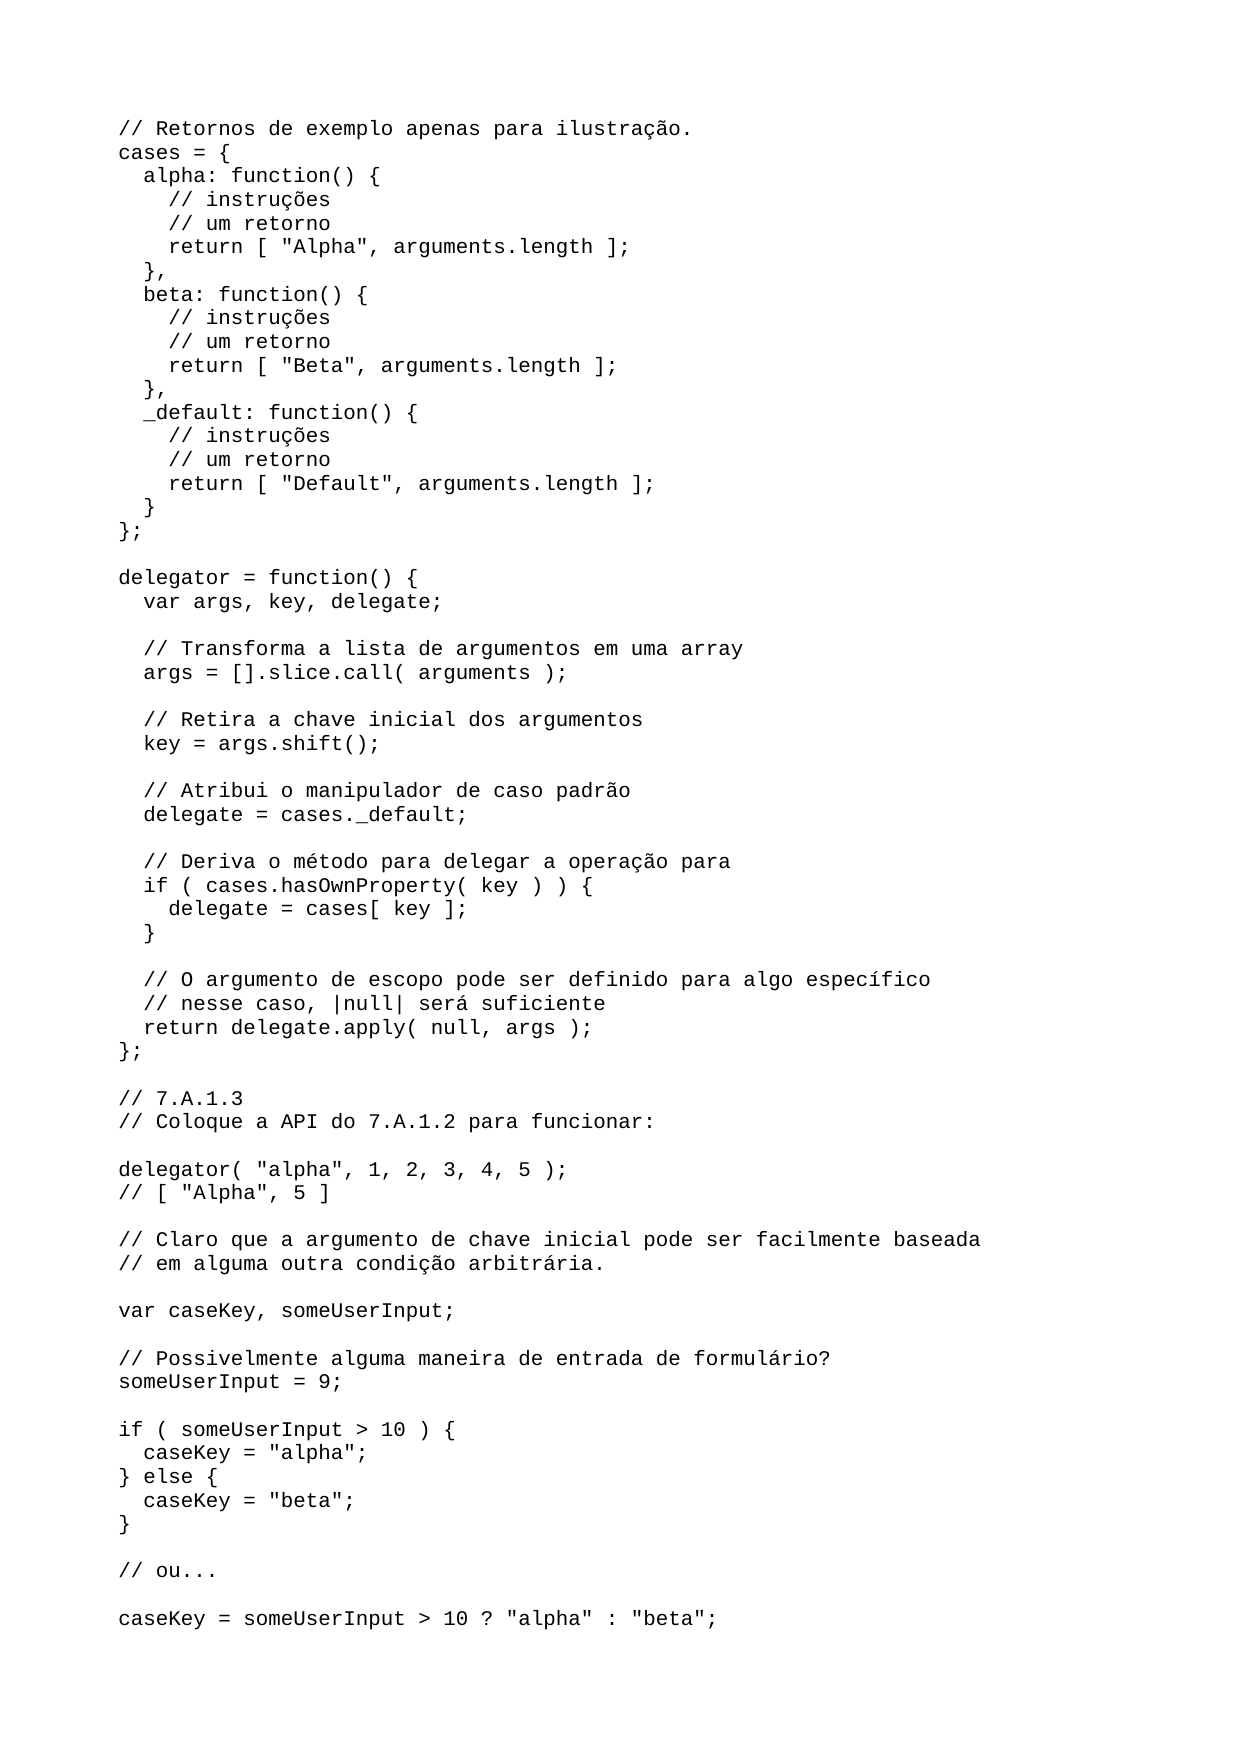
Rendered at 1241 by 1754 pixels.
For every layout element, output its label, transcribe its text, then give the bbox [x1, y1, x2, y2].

text cases = { [118, 142, 1122, 165]
text // Deriva o método para delegar a operação para [118, 851, 1122, 875]
text } [118, 922, 1122, 946]
text alpha: function() { [118, 165, 1122, 189]
text if ( someUserInput > 10 ) { [118, 1419, 1122, 1442]
text // nesse caso, |null| será suficiente [118, 993, 1122, 1017]
text // Claro que a argumento de chave inicial pode ser facilmente baseada [118, 1229, 1122, 1253]
text } [118, 1513, 1122, 1537]
text // instruções [118, 307, 1122, 331]
text var caseKey, someUserInput; [118, 1300, 1122, 1324]
text // Atribui o manipulador de caso padrão [118, 780, 1122, 804]
text delegate = cases._default; [118, 804, 1122, 827]
text // Transforma a lista de argumentos em uma array [118, 638, 1122, 662]
text return [ "Default", arguments.length ]; [118, 473, 1122, 496]
text // Retira a chave inicial dos argumentos [118, 709, 1122, 733]
text // O argumento de escopo pode ser definido para algo específico [118, 969, 1122, 993]
text return delegate.apply( null, args ); [118, 1017, 1122, 1040]
text }, [118, 260, 1122, 284]
text beta: function() { [118, 284, 1122, 307]
text // Coloque a API do 7.A.1.2 para funcionar: [118, 1111, 1122, 1135]
text // Possivelmente alguma maneira de entrada de formulário? [118, 1348, 1122, 1371]
text } [118, 496, 1122, 520]
text // 7.A.1.3 [118, 1088, 1122, 1111]
text // um retorno [118, 213, 1122, 236]
text // instruções [118, 426, 1122, 449]
text if ( cases.hasOwnProperty( key ) ) { [118, 875, 1122, 898]
text delegator = function() { [118, 567, 1122, 591]
text // [ "Alpha", 5 ] [118, 1182, 1122, 1206]
text // instruções [118, 189, 1122, 213]
text // Retornos de exemplo apenas para ilustração. [118, 118, 1122, 142]
text }, [118, 378, 1122, 402]
text }; [118, 1040, 1122, 1064]
text someUserInput = 9; [118, 1371, 1122, 1395]
text delegator( "alpha", 1, 2, 3, 4, 5 ); [118, 1158, 1122, 1182]
text }; [118, 520, 1122, 544]
text return [ "Beta", arguments.length ]; [118, 354, 1122, 378]
text return [ "Alpha", arguments.length ]; [118, 236, 1122, 260]
text caseKey = "alpha"; [118, 1442, 1122, 1466]
text // ou... [118, 1561, 1122, 1584]
text caseKey = someUserInput > 10 ? "alpha" : "beta"; [118, 1608, 1122, 1631]
text key = args.shift(); [118, 733, 1122, 757]
text caseKey = "beta"; [118, 1489, 1122, 1513]
text delegate = cases[ key ]; [118, 898, 1122, 922]
text // um retorno [118, 449, 1122, 473]
text // um retorno [118, 331, 1122, 354]
text _default: function() { [118, 402, 1122, 426]
text } else { [118, 1466, 1122, 1489]
text // em alguma outra condição arbitrária. [118, 1253, 1122, 1277]
text var args, key, delegate; [118, 591, 1122, 615]
text args = [].slice.call( arguments ); [118, 662, 1122, 686]
